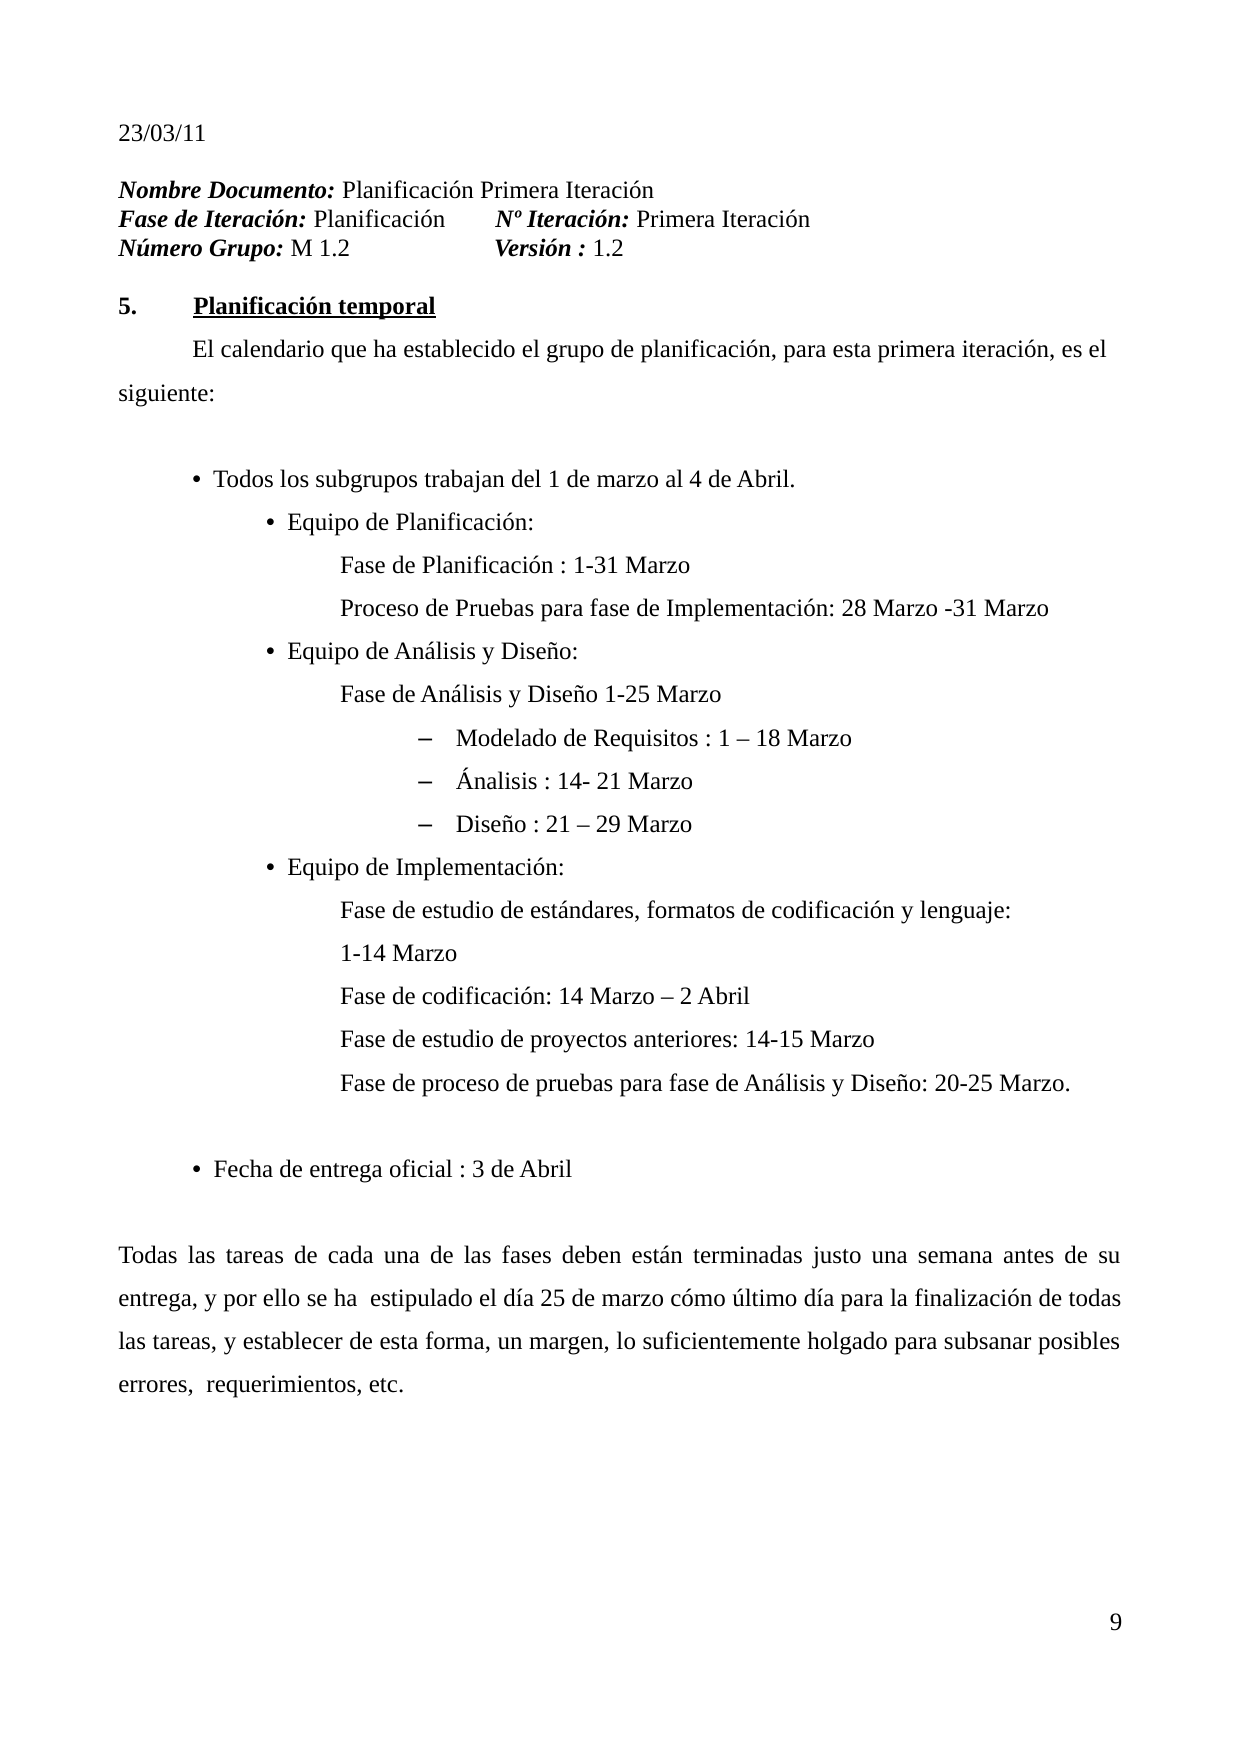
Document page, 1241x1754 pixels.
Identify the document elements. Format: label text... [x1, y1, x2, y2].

text Fase de estudio de proyectos anteriores: 14-15 Marzo [118, 1024, 1122, 1053]
text • Equipo de Análisis y Diseño: [118, 636, 1122, 665]
list Ánalisis : 14- 21 Marzo [418, 766, 1122, 794]
text • Equipo de Planificación: [118, 507, 1122, 536]
text Fase de Planificación : 1-31 Marzo [118, 550, 1122, 579]
list Modelado de Requisitos : 1 – 18 Marzo [418, 723, 1122, 751]
text • Fecha de entrega oficial : 3 de Abril [118, 1154, 1122, 1183]
list Diseño : 21 – 29 Marzo [418, 809, 1122, 838]
text 1-14 Marzo [118, 938, 1122, 967]
text El calendario que ha establecido el grupo de planificación, para esta primera iteración, es el siguiente: [118, 334, 1122, 406]
text Todas las tareas de cada una de las fases deben están terminadas justo una semana antes de su entrega, y por ello se ha estipulado el día 25 de marzo cómo último día para la finalización de todas las tareas, y establecer de esta forma, un margen, lo suficientemente holgado para subsanar posibles errores, requerimientos, etc. [118, 1240, 1122, 1398]
text Fase de codificación: 14 Marzo – 2 Abril [118, 981, 1122, 1010]
text • Todos los subgrupos trabajan del 1 de marzo al 4 de Abril. [118, 464, 1122, 493]
list Planificación temporal [118, 291, 1122, 320]
text • Equipo de Implementación: [118, 852, 1122, 881]
text Fase de Análisis y Diseño 1-25 Marzo [118, 679, 1122, 708]
text Proceso de Pruebas para fase de Implementación: 28 Marzo -31 Marzo [118, 593, 1122, 622]
text Fase de estudio de estándares, formatos de codificación y lenguaje: [118, 895, 1122, 924]
text Fase de proceso de pruebas para fase de Análisis y Diseño: 20-25 Marzo. [118, 1068, 1122, 1096]
